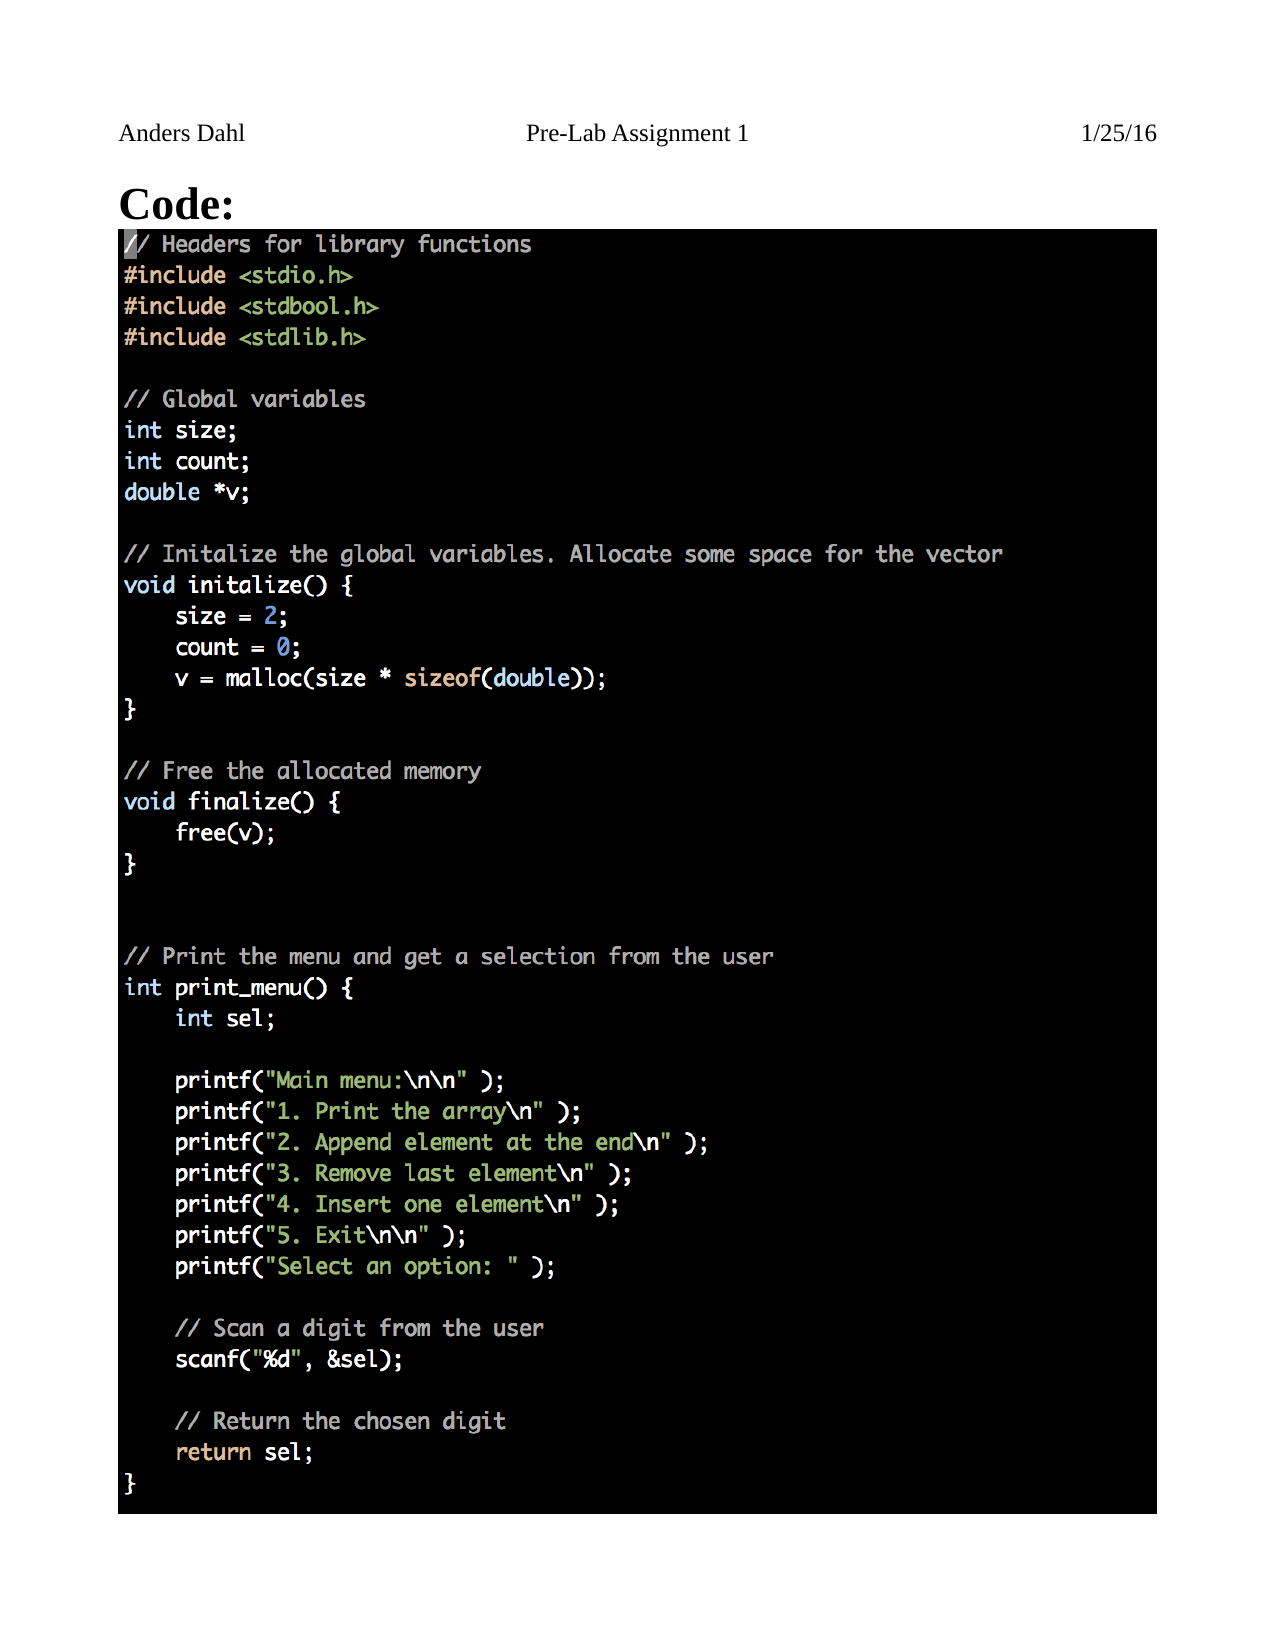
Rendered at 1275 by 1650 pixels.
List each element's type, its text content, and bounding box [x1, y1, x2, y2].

picture [118, 229, 1157, 1514]
text Code: [118, 176, 1157, 229]
